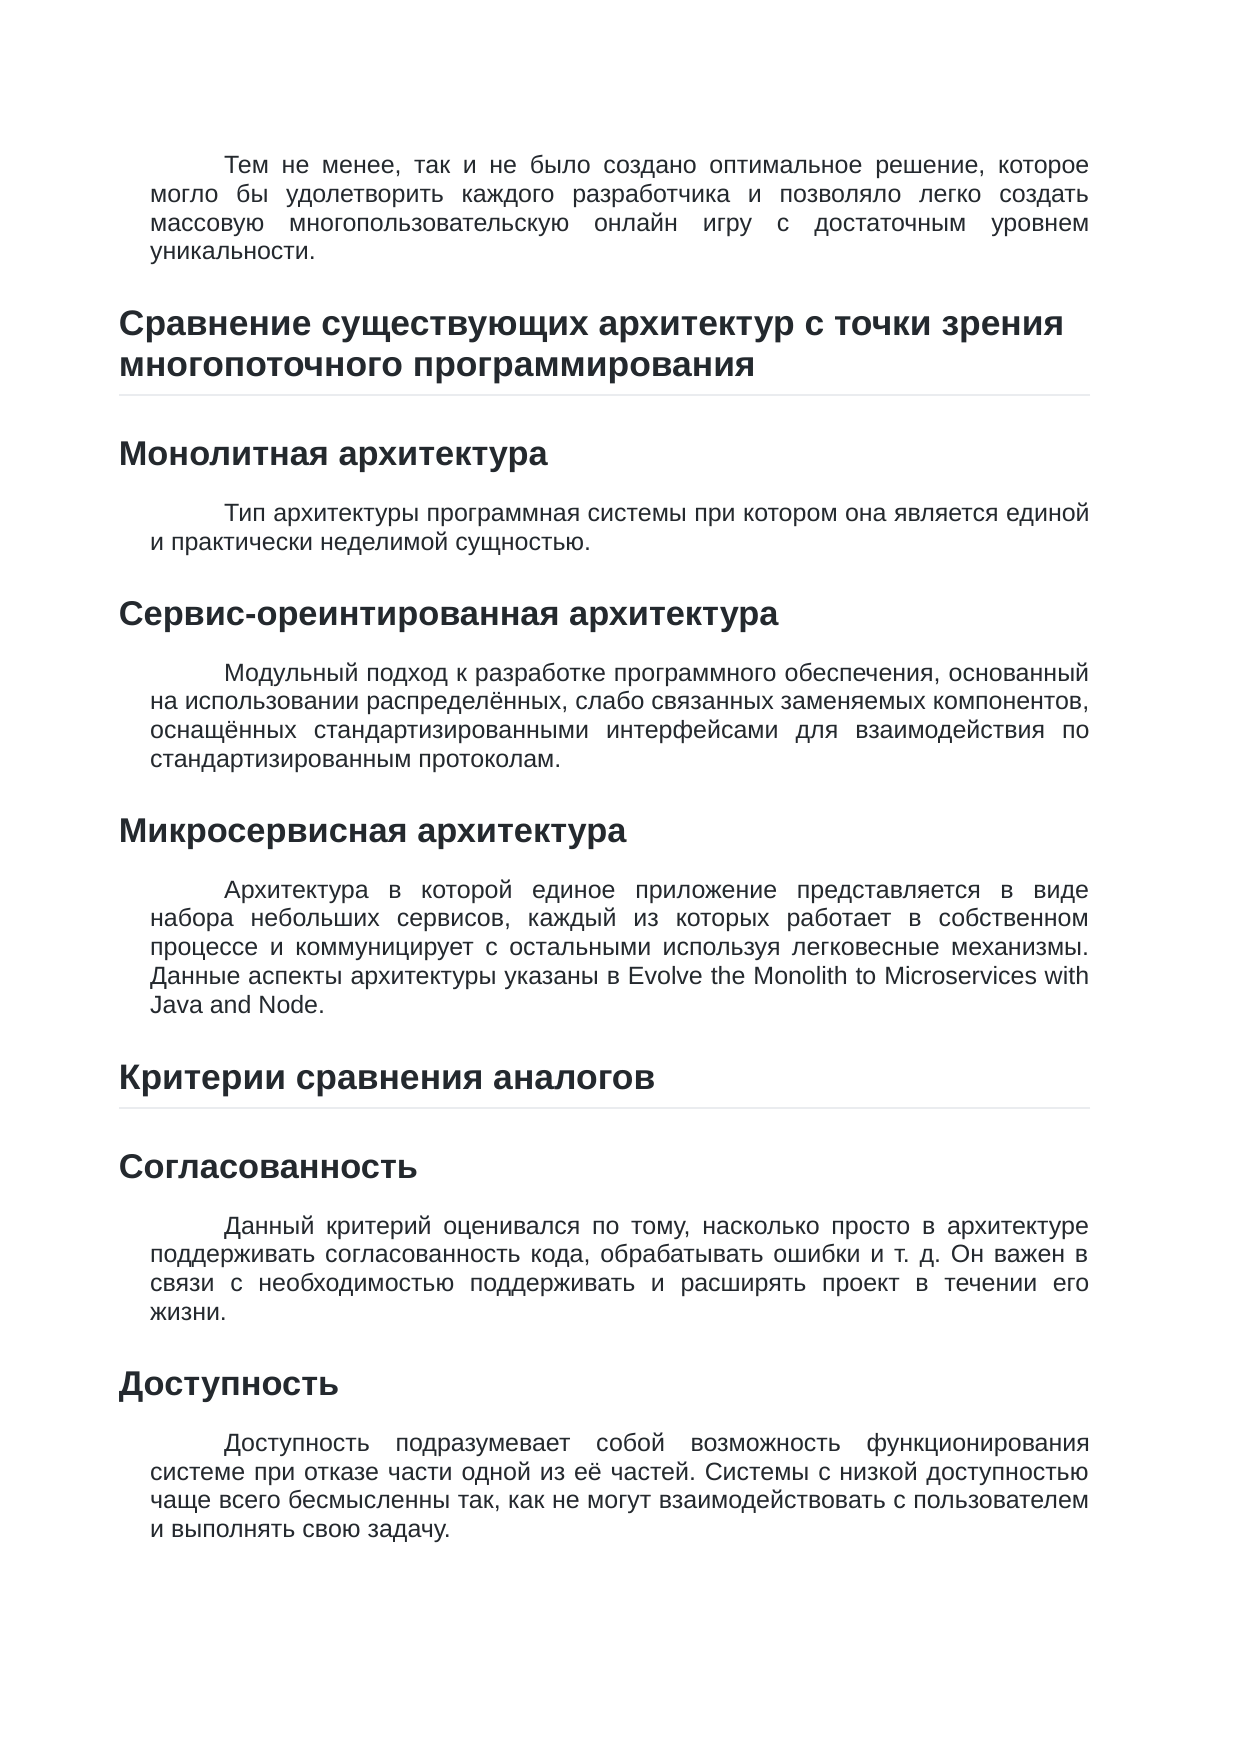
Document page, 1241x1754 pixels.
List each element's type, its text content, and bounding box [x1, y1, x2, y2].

text Тем не менее, так и не было создано оптимальное решение, которое могло бы удолетворить каждого разработчика и позволяло легко создать массовую многопользовательскую онлайн игру с достаточным уровнем уникальности. [150, 150, 1090, 265]
subtitle Монолитная архитектура [119, 433, 1090, 473]
subtitle Сравнение существующих архитектур с точки зрения многопоточного программирования [119, 302, 1090, 394]
subtitle Согласованность [119, 1146, 1090, 1186]
text Тип архитектуры программная системы при котором она является единой и практически неделимой сущностью. [150, 498, 1090, 556]
subtitle Доступность [119, 1363, 1090, 1403]
text Данный критерий оценивался по тому, насколько просто в архитектуре поддерживать согласованность кода, обрабатывать ошибки и т. д. Он важен в связи с необходимостью поддерживать и расширять проект в течении его жизни. [150, 1211, 1090, 1326]
subtitle Микросервисная архитектура [119, 810, 1090, 850]
text Доступность подразумевает собой возможность функционирования системе при отказе части одной из её частей. Системы с низкой доступностью чаще всего бесмысленны так, как не могут взаимодействовать с пользователем и выполнять свою задачу. [150, 1428, 1090, 1543]
text Архитектура в которой единое приложение представляется в виде набора небольших сервисов, каждый из которых работает в собственном процессе и коммуницирует с остальными используя легковесные механизмы. Данные аспекты архитектуры указаны в Evolve the Monolith to Microservices with Java and Node. [150, 875, 1090, 1018]
subtitle Критерии сравнения аналогов [119, 1056, 1090, 1107]
text Модульный подход к разработке программного обеспечения, основанный на использовании распределённых, слабо связанных заменяемых компонентов, оснащённых стандартизированными интерфейсами для взаимодействия по стандартизированным протоколам. [150, 658, 1090, 773]
subtitle Сервис-ореинтированная архитектура [119, 593, 1090, 633]
